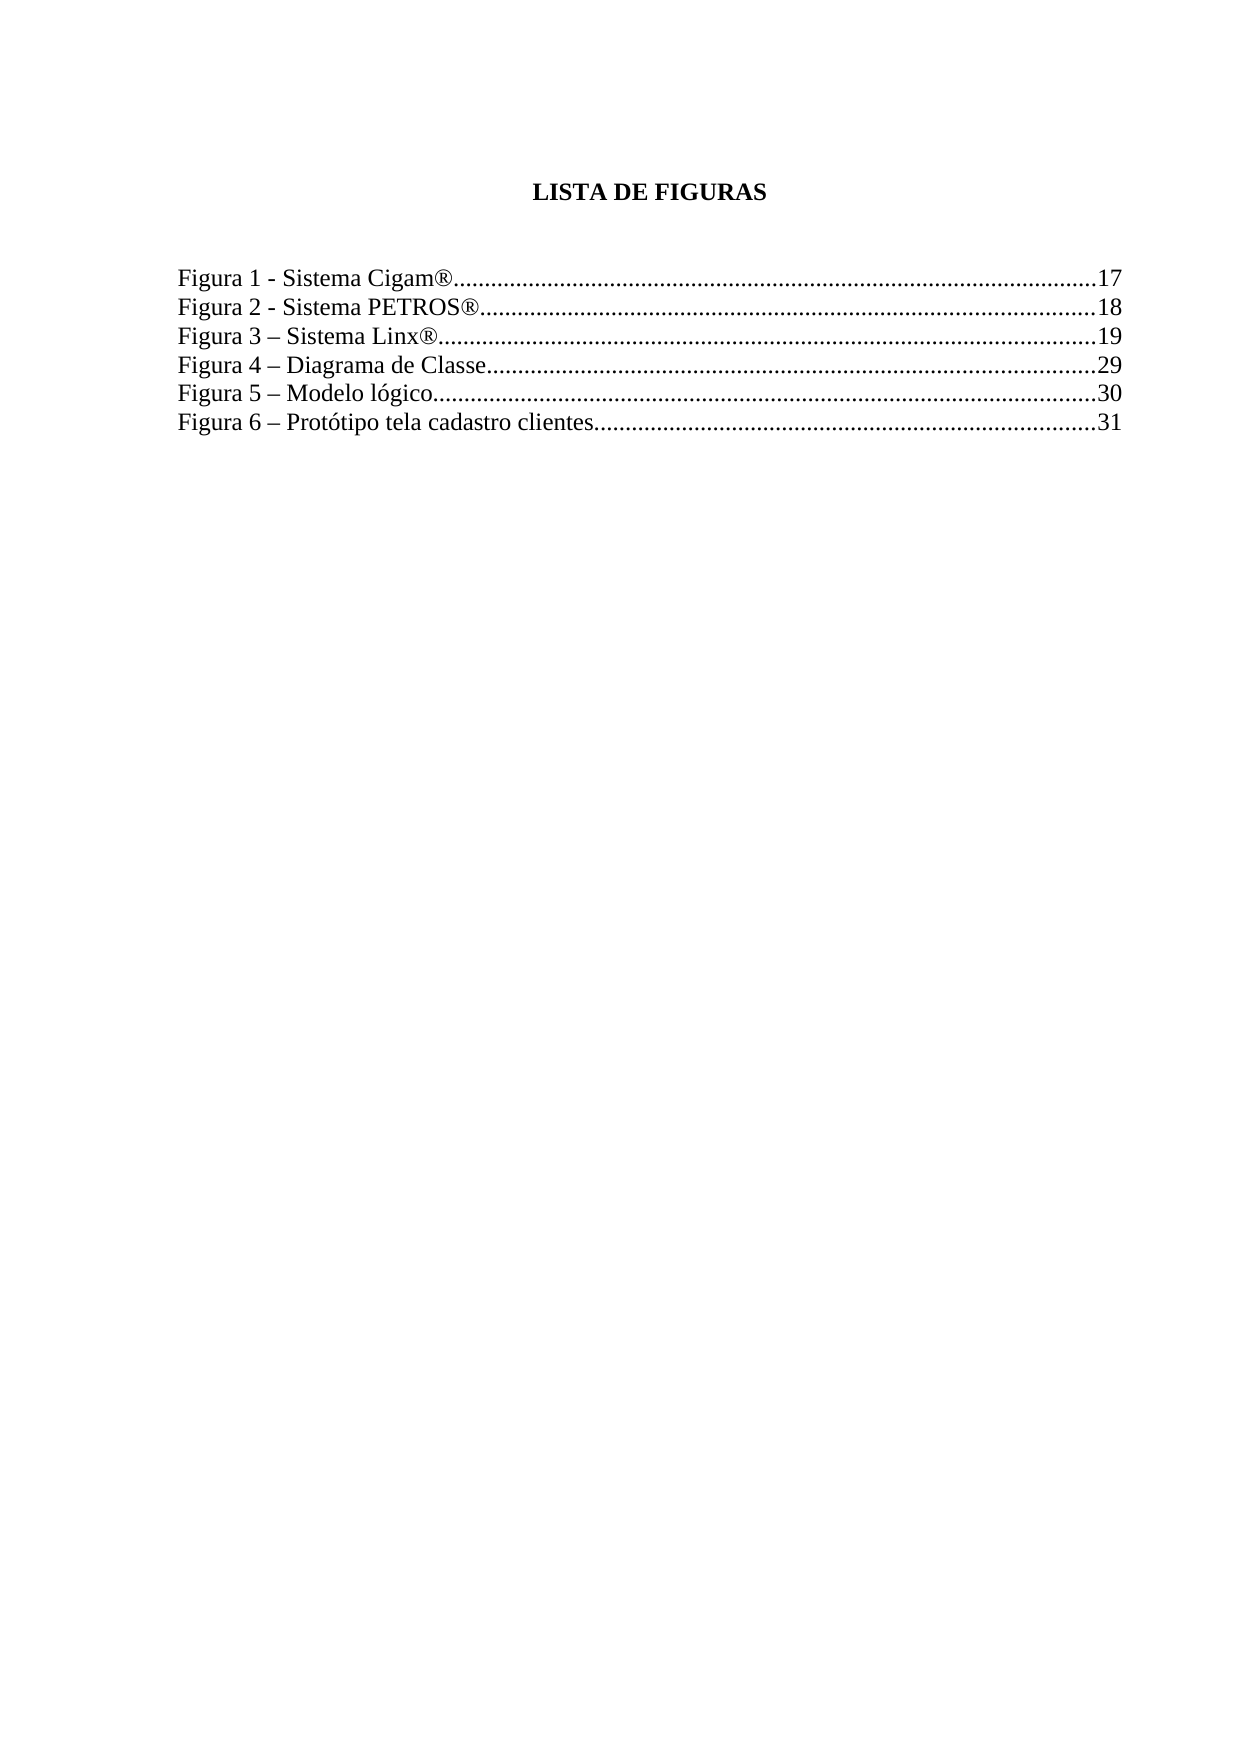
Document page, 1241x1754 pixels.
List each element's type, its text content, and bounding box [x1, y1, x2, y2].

text Figura 2 - Sistema PETROS® 18 [177, 292, 1122, 321]
text Figura 5 – Modelo lógico 30 [177, 378, 1122, 407]
text LISTA DE FIGURAS [177, 177, 1122, 206]
text Figura 1 - Sistema Cigam® 17 [177, 263, 1122, 292]
text Figura 4 – Diagrama de Classe 29 [177, 350, 1122, 378]
text Figura 3 – Sistema Linx® 19 [177, 321, 1122, 350]
text Figura 6 – Protótipo tela cadastro clientes. 31 [177, 407, 1122, 436]
